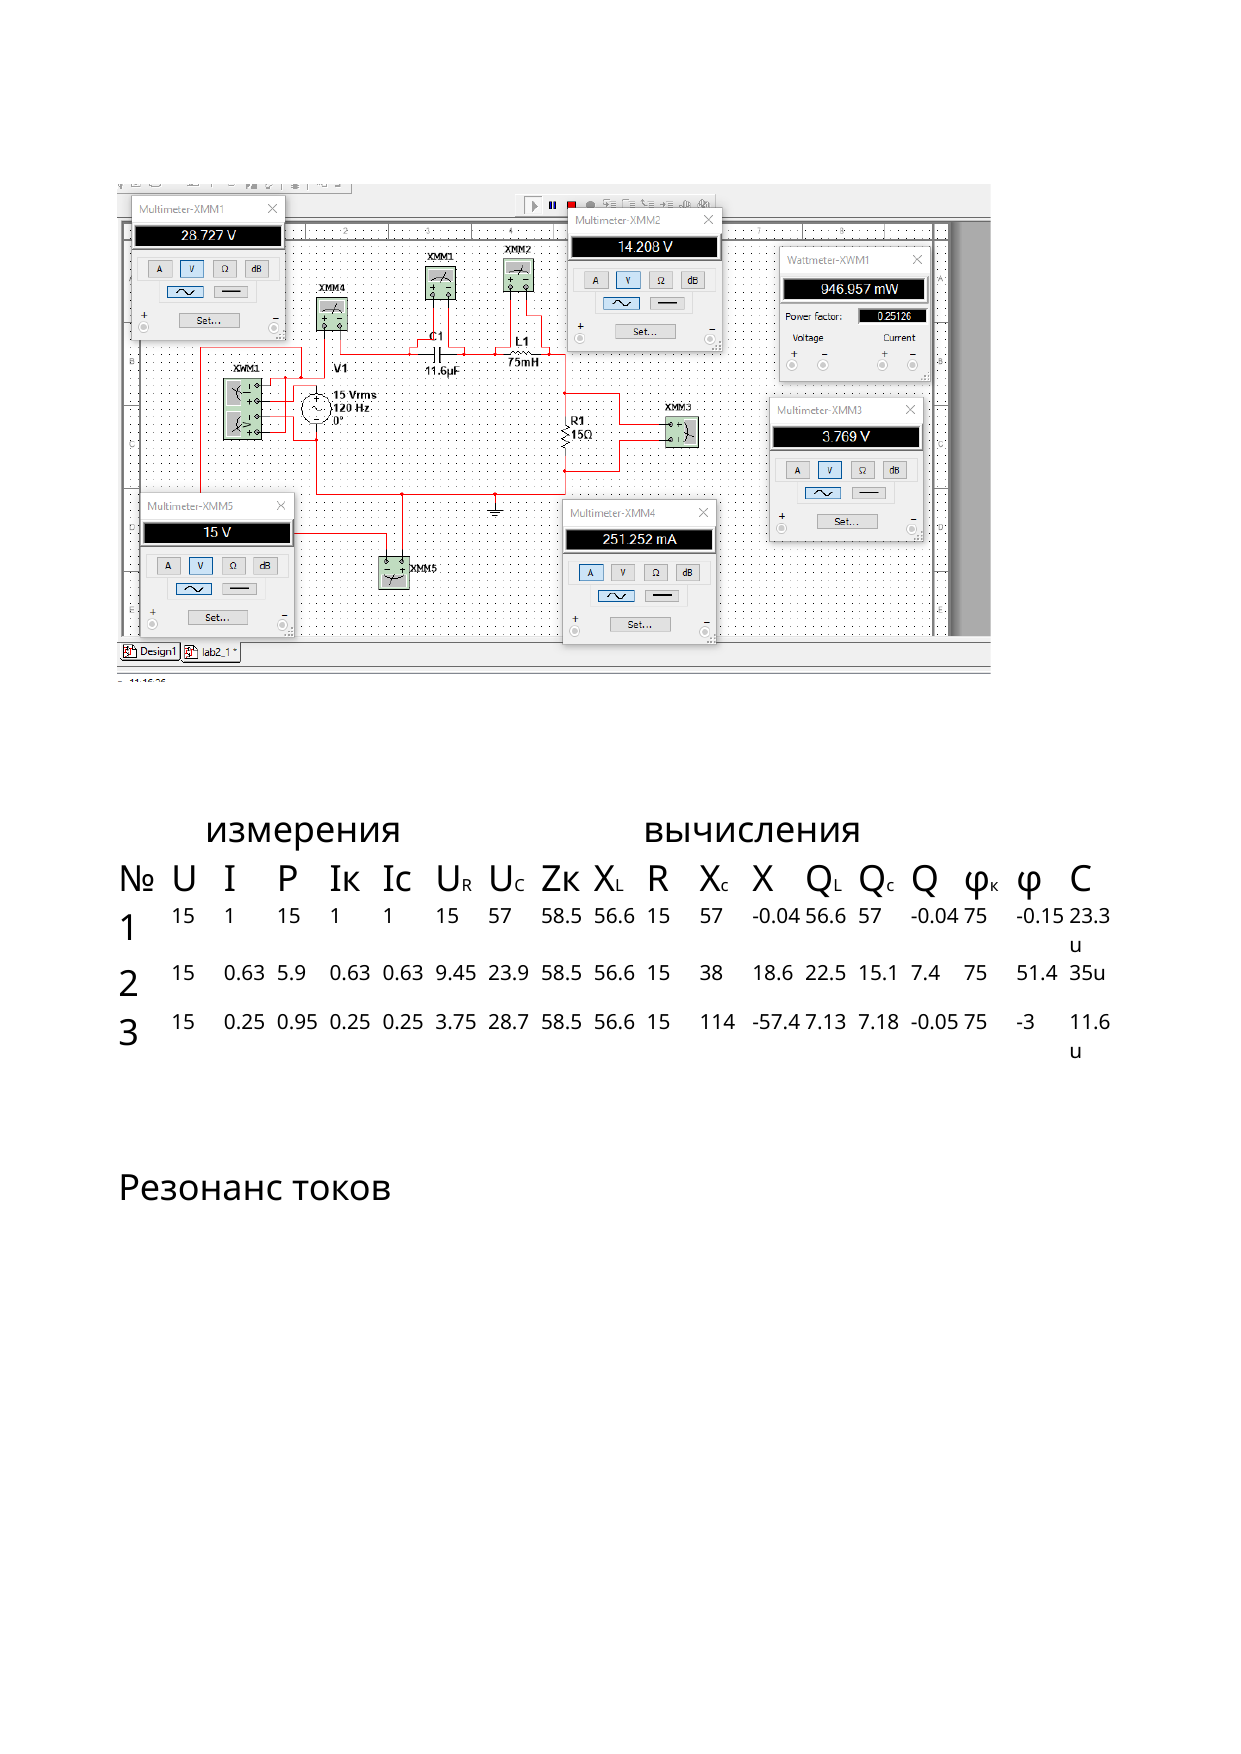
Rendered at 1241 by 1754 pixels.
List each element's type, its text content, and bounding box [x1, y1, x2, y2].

table_cell 51.4 [1016, 958, 1069, 1007]
table_cell 57 [488, 901, 541, 958]
table_cell φ [1016, 853, 1069, 901]
table_cell 23.9 [488, 958, 541, 1007]
table_cell 3.75 [435, 1007, 488, 1064]
table_cell 15 [171, 958, 224, 1007]
table_cell Xc [699, 853, 752, 901]
table_cell 75 [964, 958, 1016, 1007]
table_cell № [118, 853, 171, 901]
table_cell Q [911, 853, 963, 901]
table_cell 15 [646, 1007, 699, 1064]
table_cell -0.04 [752, 901, 805, 958]
table_cell 9.45 [435, 958, 488, 1007]
table_cell Iс [382, 853, 435, 901]
table_cell 2 [118, 958, 171, 1007]
table_cell 114 [699, 1007, 752, 1064]
table_cell 15 [646, 958, 699, 1007]
table_cell 35u [1069, 958, 1122, 1007]
table_header [118, 804, 171, 852]
table_cell 0.25 [382, 1007, 435, 1064]
table_cell 1 [118, 901, 171, 958]
table_cell 3 [118, 1007, 171, 1064]
table_cell 23.3u [1069, 901, 1122, 958]
text Резонанс токов [118, 1162, 1122, 1211]
picture [117, 184, 991, 682]
table_cell 0.25 [224, 1007, 277, 1064]
table_cell 7.13 [805, 1007, 858, 1064]
table_cell 1 [224, 901, 277, 958]
table_cell 58.5 [541, 1007, 594, 1064]
table_cell Iк [329, 853, 382, 901]
table_cell -0.04 [911, 901, 963, 958]
table_cell 7.18 [858, 1007, 911, 1064]
table_cell 0.25 [329, 1007, 382, 1064]
table_cell XL [594, 853, 646, 901]
table_cell 28.7 [488, 1007, 541, 1064]
table_cell 56.6 [594, 958, 646, 1007]
table_cell 22.5 [805, 958, 858, 1007]
table_cell 15 [171, 1007, 224, 1064]
table_cell 5.9 [277, 958, 329, 1007]
table_cell 1 [329, 901, 382, 958]
table_cell 15.1 [858, 958, 911, 1007]
table_cell Zк [541, 853, 594, 901]
table_cell 0.95 [277, 1007, 329, 1064]
table_cell 15 [646, 901, 699, 958]
table_cell 15 [435, 901, 488, 958]
table_header измерения [171, 804, 435, 852]
table_cell -0.05 [911, 1007, 963, 1064]
table_cell 56.6 [805, 901, 858, 958]
table_cell X [752, 853, 805, 901]
table_cell Qc [858, 853, 911, 901]
table_cell P [277, 853, 329, 901]
table_cell -3 [1016, 1007, 1069, 1064]
table_cell I [224, 853, 277, 901]
table_cell C [1069, 853, 1122, 901]
table_cell 38 [699, 958, 752, 1007]
table_cell 58.5 [541, 901, 594, 958]
table_cell 18.6 [752, 958, 805, 1007]
table_cell 75 [964, 1007, 1016, 1064]
table_cell 56.6 [594, 1007, 646, 1064]
table_cell 7.4 [911, 958, 963, 1007]
table_cell -0.15 [1016, 901, 1069, 958]
table_cell UR [435, 853, 488, 901]
table_cell 11.6u [1069, 1007, 1122, 1064]
table_cell 58.5 [541, 958, 594, 1007]
table_cell 15 [277, 901, 329, 958]
table_cell 75 [964, 901, 1016, 958]
table_cell 56.6 [594, 901, 646, 958]
table_cell 0.63 [224, 958, 277, 1007]
table_cell -57.4 [752, 1007, 805, 1064]
table_cell QL [805, 853, 858, 901]
table_cell 0.63 [382, 958, 435, 1007]
table_cell 1 [382, 901, 435, 958]
table_cell 57 [858, 901, 911, 958]
table_header вычисления [435, 804, 1069, 852]
table_cell R [646, 853, 699, 901]
table_cell UC [488, 853, 541, 901]
table_cell 57 [699, 901, 752, 958]
table_cell φк [964, 853, 1016, 901]
table_cell U [171, 853, 224, 901]
table_header [1069, 804, 1122, 852]
table_cell 0.63 [329, 958, 382, 1007]
table_cell 15 [171, 901, 224, 958]
